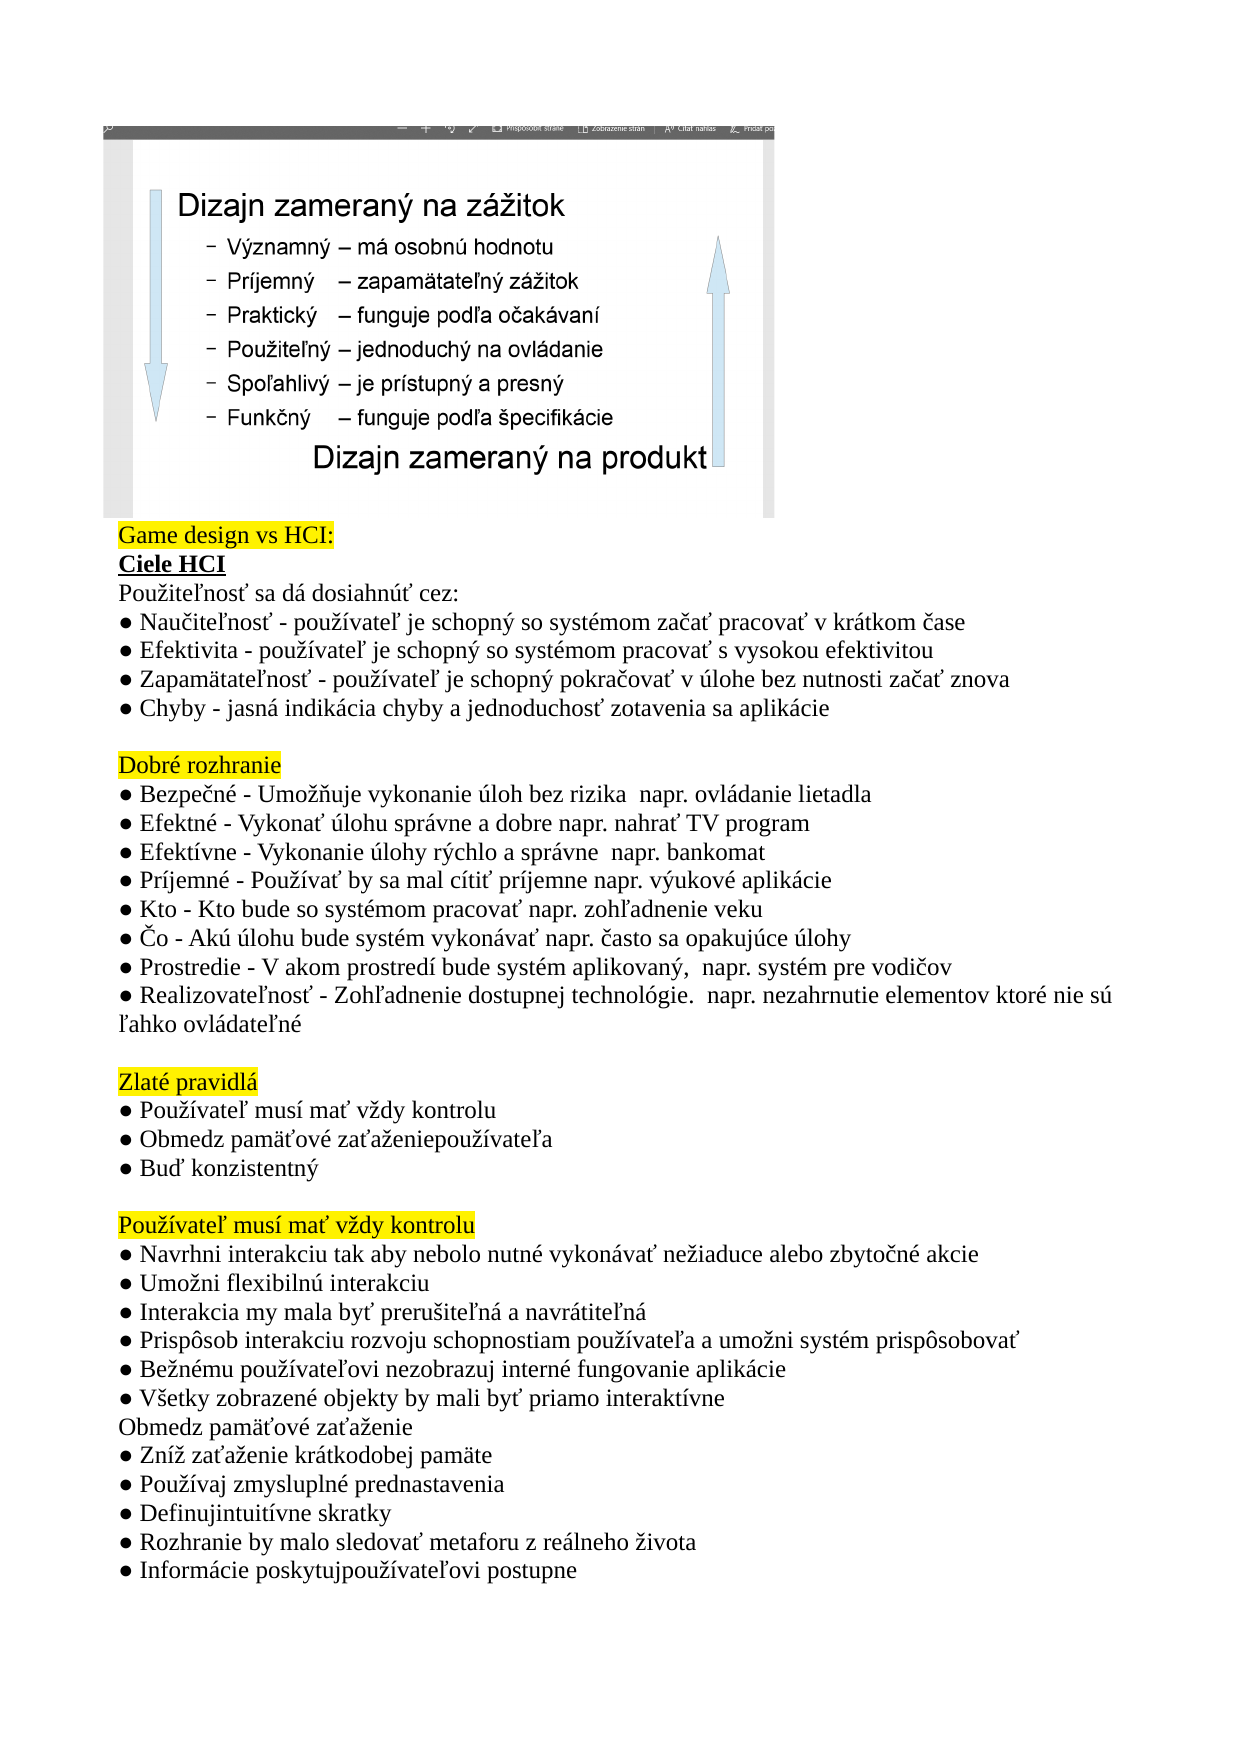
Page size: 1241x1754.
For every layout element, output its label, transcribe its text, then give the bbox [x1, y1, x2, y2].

text ● Zapamätateľnosť - používateľ je schopný pokračovať v úlohe bez nutnosti začať znova [118, 664, 1122, 693]
text ● Bezpečné - Umožňuje vykonanie úloh bez rizika napr. ovládanie lietadla [118, 779, 1122, 808]
text ● Bežnému používateľovi nezobrazuj interné fungovanie aplikácie [118, 1354, 1122, 1383]
text Ciele HCI [118, 549, 1122, 578]
text ● Navrhni interakciu tak aby nebolo nutné vykonávať nežiaduce alebo zbytočné akcie [118, 1239, 1122, 1268]
text ● Buď konzistentný [118, 1153, 1122, 1182]
text ● Kto - Kto bude so systémom pracovať napr. zohľadnenie veku [118, 894, 1122, 923]
text ● Zníž zaťaženie krátkodobej pamäte [118, 1441, 1122, 1469]
text ● Umožni flexibilnú interakciu [118, 1268, 1122, 1297]
text ● Naučiteľnosť - používateľ je schopný so systémom začať pracovať v krátkom čase [118, 607, 1122, 636]
text ● Príjemné - Používať by sa mal cítiť príjemne napr. výukové aplikácie [118, 866, 1122, 894]
text ● Interakcia my mala byť prerušiteľná a navrátiteľná [118, 1297, 1122, 1326]
text ● Prispôsob interakciu rozvoju schopnostiam používateľa a umožni systém prispôsobovať [118, 1326, 1122, 1354]
text Dobré rozhranie [118, 751, 1122, 779]
text ● Efektné - Vykonať úlohu správne a dobre napr. nahrať TV program [118, 808, 1122, 837]
text ● Obmedz pamäťové zaťaženiepoužívateľa [118, 1124, 1122, 1153]
text Použiteľnosť sa dá dosiahnúť cez: [118, 578, 1122, 607]
text ● Definujintuitívne skratky [118, 1498, 1122, 1527]
text ● Používateľ musí mať vždy kontrolu [118, 1096, 1122, 1124]
text ● Chyby - jasná indikácia chyby a jednoduchosť zotavenia sa aplikácie [118, 693, 1122, 722]
text ● Realizovateľnosť - Zohľadnenie dostupnej technológie. napr. nezahrnutie elementov ktoré nie sú ľahko ovládateľné [118, 981, 1122, 1038]
text ● Rozhranie by malo sledovať metaforu z reálneho života [118, 1527, 1122, 1556]
text Používateľ musí mať vždy kontrolu [118, 1211, 1122, 1239]
text ● Používaj zmysluplné prednastavenia [118, 1469, 1122, 1498]
text ● Čo - Akú úlohu bude systém vykonávať napr. často sa opakujúce úlohy [118, 923, 1122, 952]
text Zlaté pravidlá [118, 1067, 1122, 1096]
text Obmedz pamäťové zaťaženie [118, 1412, 1122, 1441]
text ● Všetky zobrazené objekty by mali byť priamo interaktívne [118, 1383, 1122, 1412]
text ● Efektivita - používateľ je schopný so systémom pracovať s vysokou efektivitou [118, 636, 1122, 664]
text ● Prostredie - V akom prostredí bude systém aplikovaný, napr. systém pre vodičov [118, 952, 1122, 981]
text Game design vs HCI: [118, 521, 1122, 549]
text ● Informácie poskytujpoužívateľovi postupne [118, 1556, 1122, 1584]
picture [103, 126, 775, 518]
text ● Efektívne - Vykonanie úlohy rýchlo a správne napr. bankomat [118, 837, 1122, 866]
